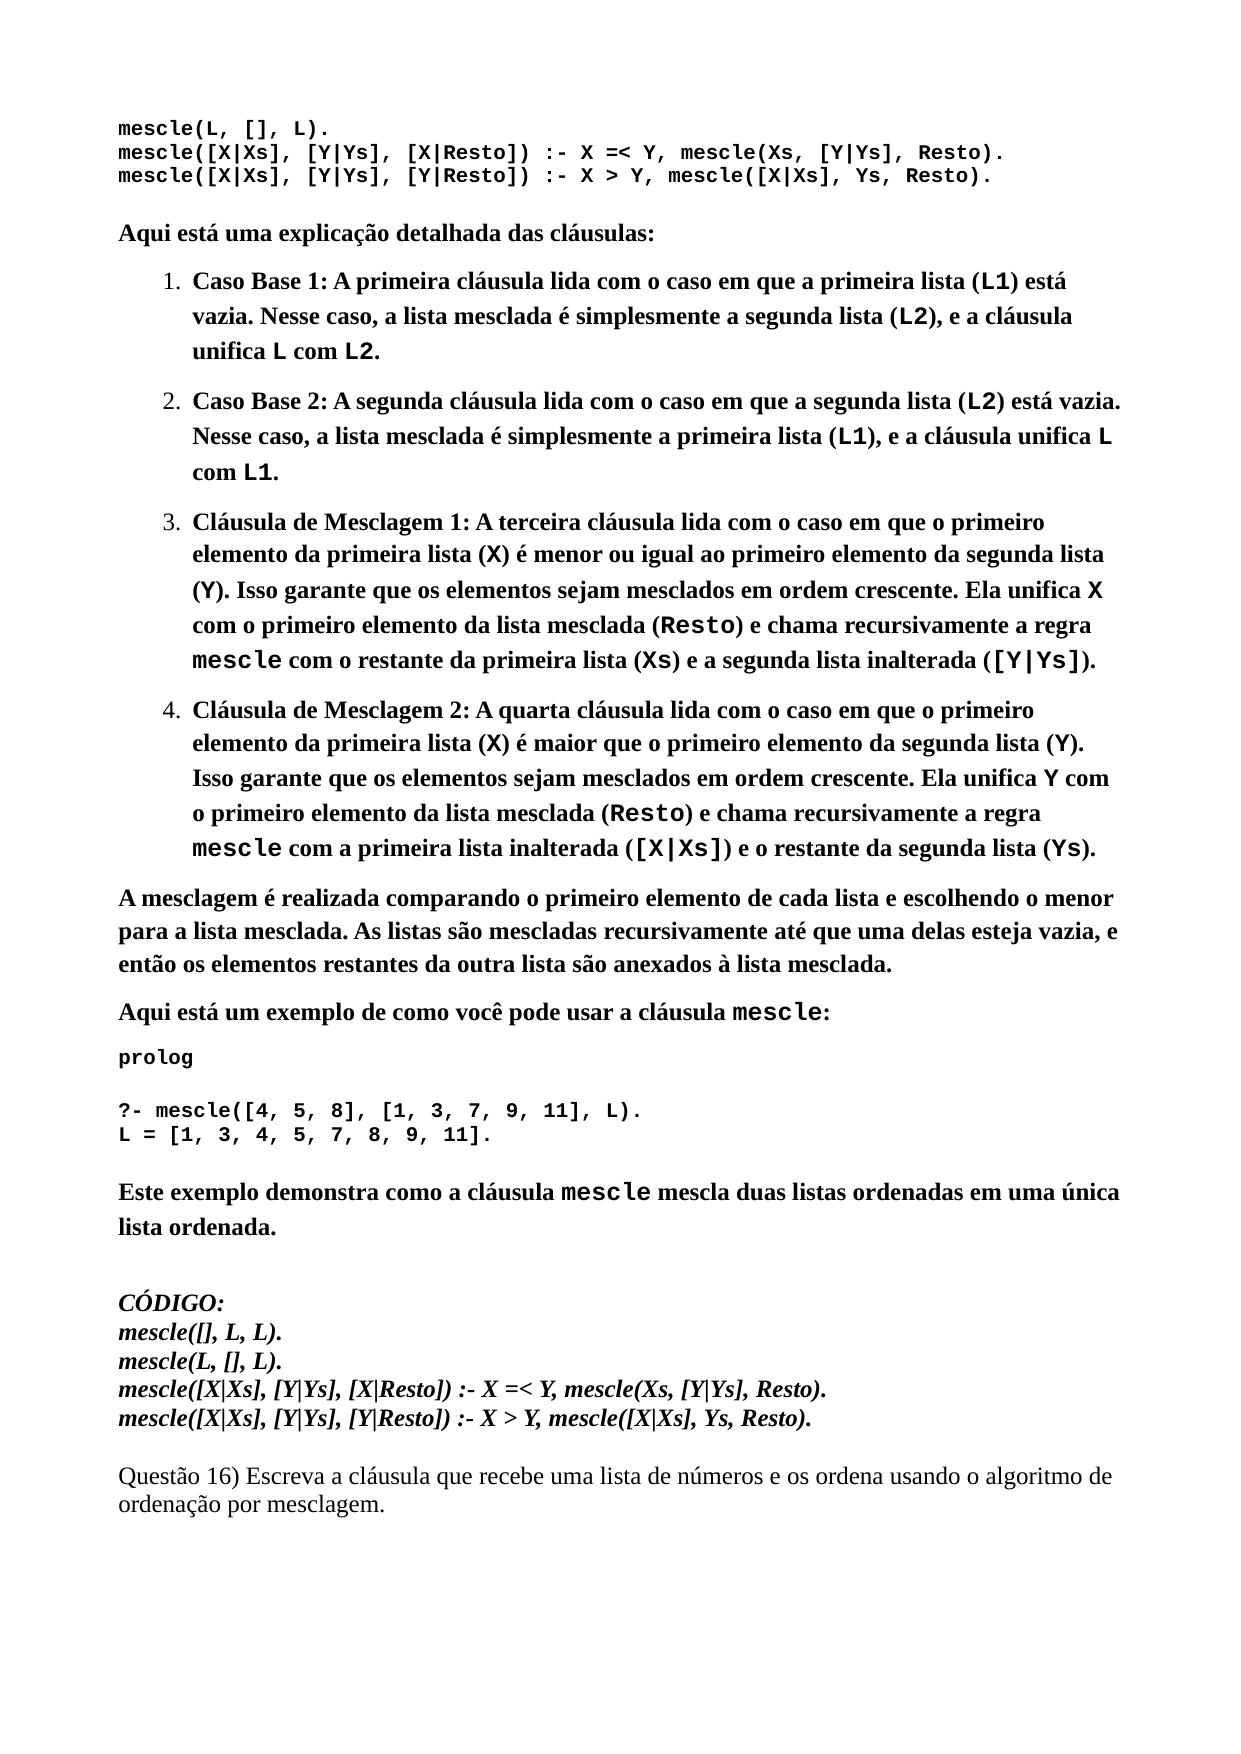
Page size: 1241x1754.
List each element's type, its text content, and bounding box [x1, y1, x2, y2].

text mescle(L, [], L). [118, 118, 1122, 142]
text prolog [118, 1047, 1122, 1071]
text ?- mescle([4, 5, 8], [1, 3, 7, 9, 11], L). [118, 1100, 1122, 1124]
list Caso Base 2: A segunda cláusula lida com o caso em que a segunda lista (L2) está vazia. Nesse caso, a lista mesclada é simplesmente a primeira lista (L1), e a cláusula unifica L com L1. [162, 386, 1122, 487]
text L = [1, 3, 4, 5, 7, 8, 9, 11]. [118, 1124, 1122, 1147]
text mescle([X|Xs], [Y|Ys], [X|Resto]) :- X =< Y, mescle(Xs, [Y|Ys], Resto). [118, 142, 1122, 165]
text mescle([X|Xs], [Y|Ys], [Y|Resto]) :- X > Y, mescle([X|Xs], Ys, Resto). [118, 165, 1122, 189]
text mescle([], L, L). [118, 1317, 1122, 1346]
text CÓDIGO: [118, 1288, 1122, 1317]
text Aqui está uma explicação detalhada das cláusulas: [118, 218, 1122, 247]
text Aqui está um exemplo de como você pode usar a cláusula mescle: [118, 997, 1122, 1028]
list Caso Base 1: A primeira cláusula lida com o caso em que a primeira lista (L1) está vazia. Nesse caso, a lista mesclada é simplesmente a segunda lista (L2), e a cláusula unifica L com L2. [162, 266, 1122, 367]
text Questão 16) Escreva a cláusula que recebe uma lista de números e os ordena usando o algoritmo de ordenação por mesclagem. [118, 1461, 1122, 1518]
text mescle([X|Xs], [Y|Ys], [Y|Resto]) :- X > Y, mescle([X|Xs], Ys, Resto). [118, 1403, 1122, 1432]
text A mesclagem é realizada comparando o primeiro elemento de cada lista e escolhendo o menor para a lista mesclada. As listas são mescladas recursivamente até que uma delas esteja vazia, e então os elementos restantes da outra lista são anexados à lista mesclada. [118, 883, 1122, 978]
text mescle(L, [], L). [118, 1346, 1122, 1374]
text Este exemplo demonstra como a cláusula mescle mescla duas listas ordenadas em uma única lista ordenada. [118, 1177, 1122, 1241]
list Cláusula de Mesclagem 1: A terceira cláusula lida com o caso em que o primeiro elemento da primeira lista (X) é menor ou igual ao primeiro elemento da segunda lista (Y). Isso garante que os elementos sejam mesclados em ordem crescente. Ela unifica X com o primeiro elemento da lista mesclada (Resto) e chama recursivamente a regra mescle com o restante da primeira lista (Xs) e a segunda lista inalterada ([Y|Ys]). [162, 507, 1122, 676]
text mescle([X|Xs], [Y|Ys], [X|Resto]) :- X =< Y, mescle(Xs, [Y|Ys], Resto). [118, 1374, 1122, 1403]
list Cláusula de Mesclagem 2: A quarta cláusula lida com o caso em que o primeiro elemento da primeira lista (X) é maior que o primeiro elemento da segunda lista (Y). Isso garante que os elementos sejam mesclados em ordem crescente. Ela unifica Y com o primeiro elemento da lista mesclada (Resto) e chama recursivamente a regra mescle com a primeira lista inalterada ([X|Xs]) e o restante da segunda lista (Ys). [162, 695, 1122, 864]
